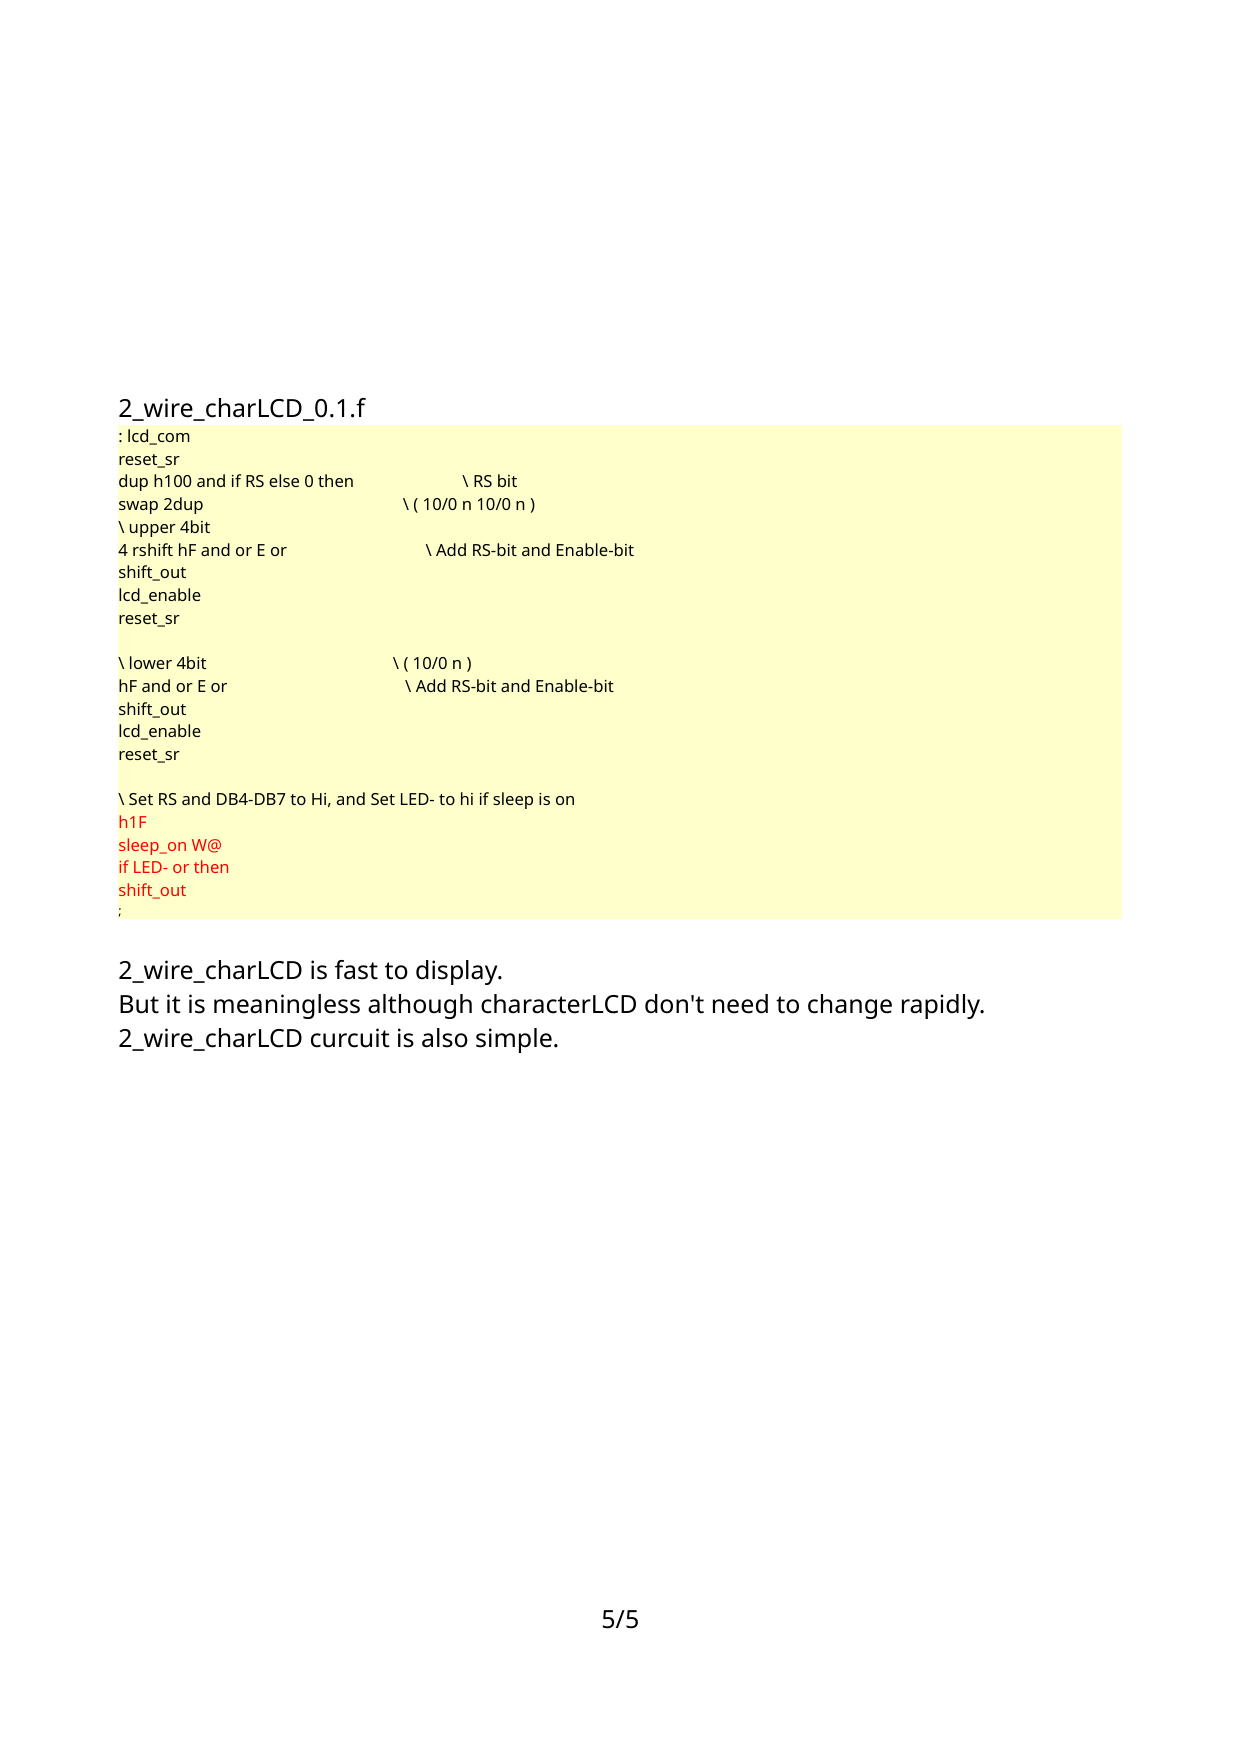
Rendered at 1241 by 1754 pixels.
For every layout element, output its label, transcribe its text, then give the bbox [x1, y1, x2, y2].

text 4 rshift hF and or E or \ Add RS-bit and Enable-bit [118, 538, 1122, 561]
text reset_sr [118, 743, 1122, 765]
text shift_out [118, 561, 1122, 584]
text \ Set RS and DB4-DB7 to Hi, and Set LED- to hi if sleep is on [118, 788, 1122, 811]
text reset_sr [118, 606, 1122, 629]
text 2_wire_charLCD curcuit is also simple. [118, 1021, 1122, 1055]
text reset_sr [118, 447, 1122, 470]
text sleep_on W@ [118, 833, 1122, 856]
text hF and or E or \ Add RS-bit and Enable-bit [118, 674, 1122, 697]
text 2_wire_charLCD is fast to display. [118, 953, 1122, 987]
text if LED- or then [118, 856, 1122, 879]
text ; [118, 902, 1122, 919]
text 2_wire_charLCD_0.1.f [118, 391, 1122, 425]
text lcd_enable [118, 720, 1122, 743]
text But it is meaningless although characterLCD don't need to change rapidly. [118, 987, 1122, 1021]
text : lcd_com [118, 425, 1122, 447]
text lcd_enable [118, 584, 1122, 606]
text shift_out [118, 879, 1122, 902]
text \ lower 4bit \ ( 10/0 n ) [118, 652, 1122, 674]
text \ upper 4bit [118, 516, 1122, 538]
text swap 2dup \ ( 10/0 n 10/0 n ) [118, 493, 1122, 516]
text shift_out [118, 697, 1122, 720]
text h1F [118, 811, 1122, 833]
text dup h100 and if RS else 0 then \ RS bit [118, 470, 1122, 493]
